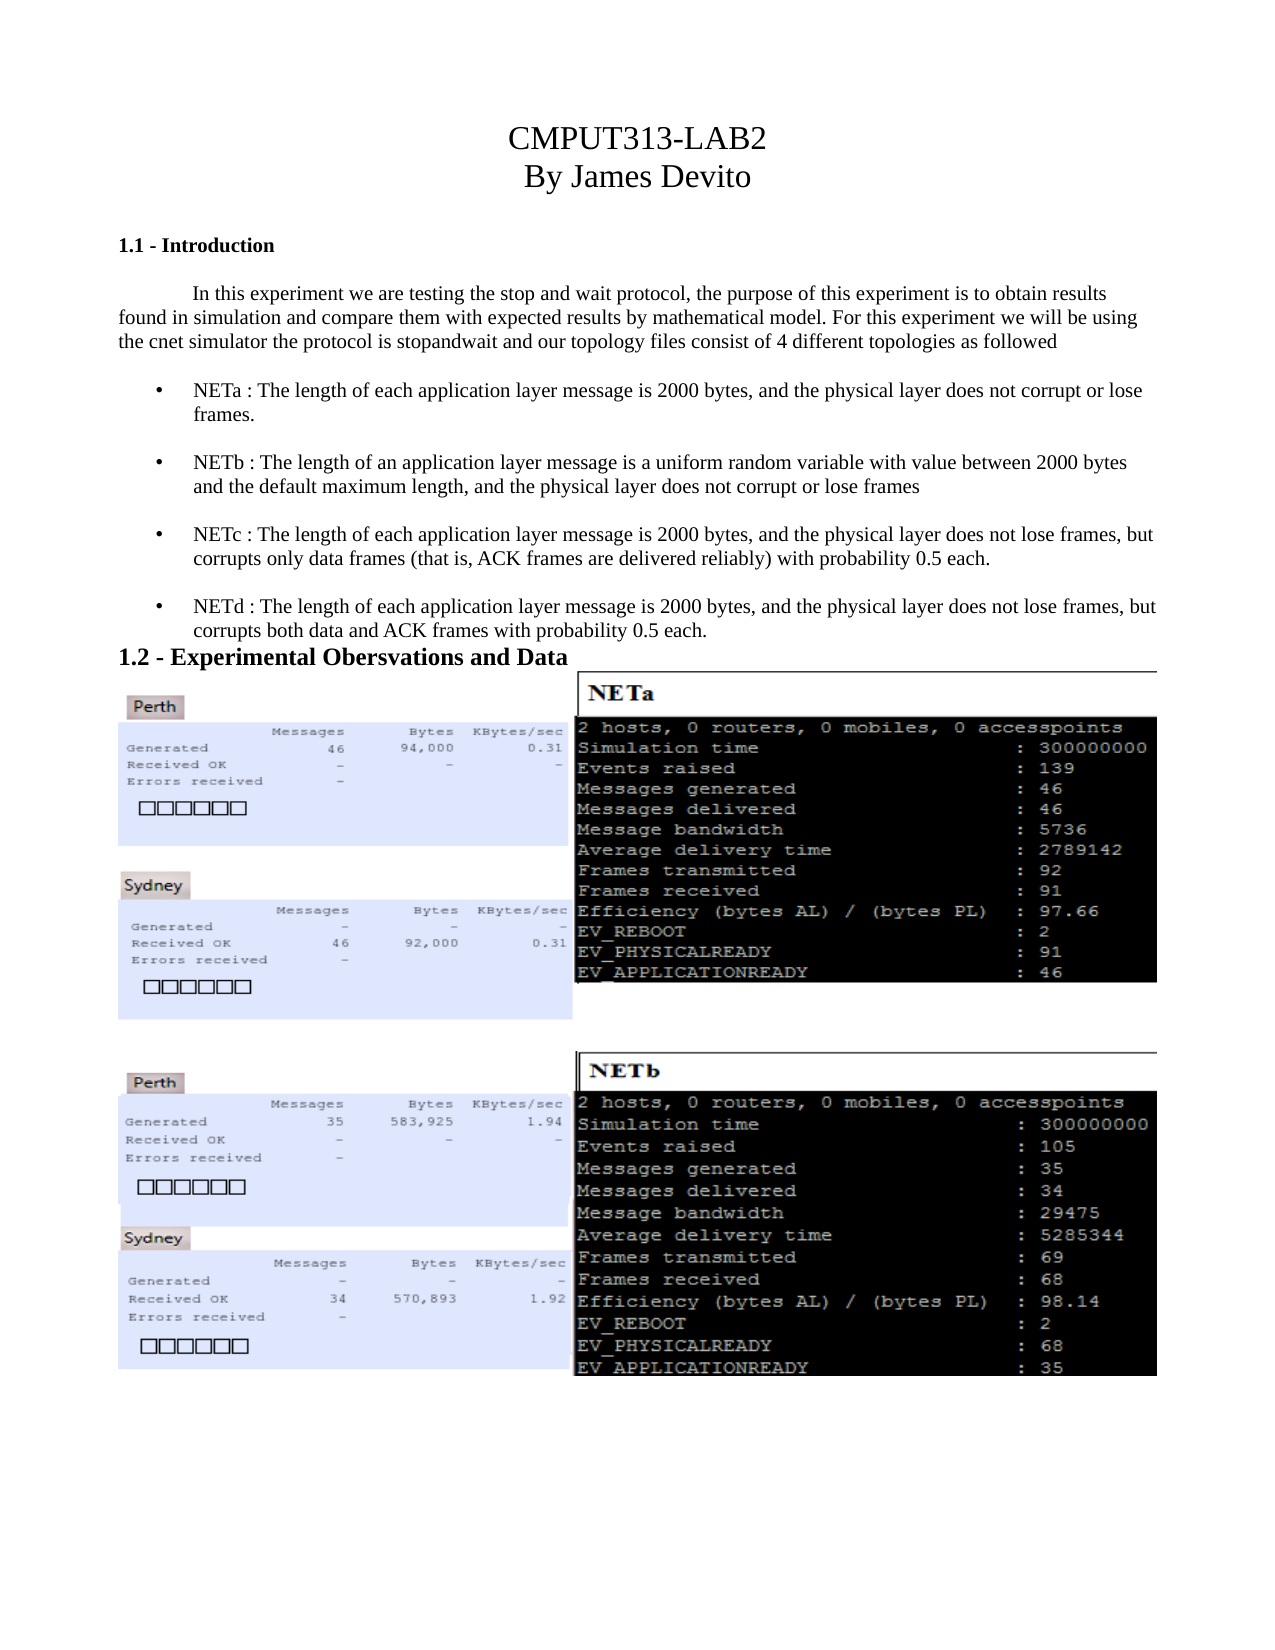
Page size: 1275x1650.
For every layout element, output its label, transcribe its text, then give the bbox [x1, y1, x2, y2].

list NETc : The length of each application layer message is 2000 bytes, and the physical layer does not lose frames, but corrupts only data frames (that is, ACK frames are delivered reliably) with probability 0.5 each. [156, 522, 1157, 570]
list NETa : The length of each application layer message is 2000 bytes, and the physical layer does not corrupt or lose frames. [156, 377, 1157, 426]
text 1.2 - Experimental Obersvations and Data [118, 642, 1157, 671]
text CMPUT313-LAB2 [118, 118, 1157, 156]
list NETb : The length of an application layer message is a uniform random variable with value between 2000 bytes and the default maximum length, and the physical layer does not corrupt or lose frames [156, 450, 1157, 498]
list NETd : The length of each application layer message is 2000 bytes, and the physical layer does not lose frames, but corrupts both data and ACK frames with probability 0.5 each. [156, 594, 1157, 642]
text By James Devito [118, 156, 1157, 195]
text In this experiment we are testing the stop and wait protocol, the purpose of this experiment is to obtain results found in simulation and compare them with expected results by mathematical model. For this experiment we will be using the cnet simulator the protocol is stopandwait and our topology files consist of 4 different topologies as followed [118, 281, 1157, 353]
text 1.1 - Introduction [118, 233, 1157, 257]
